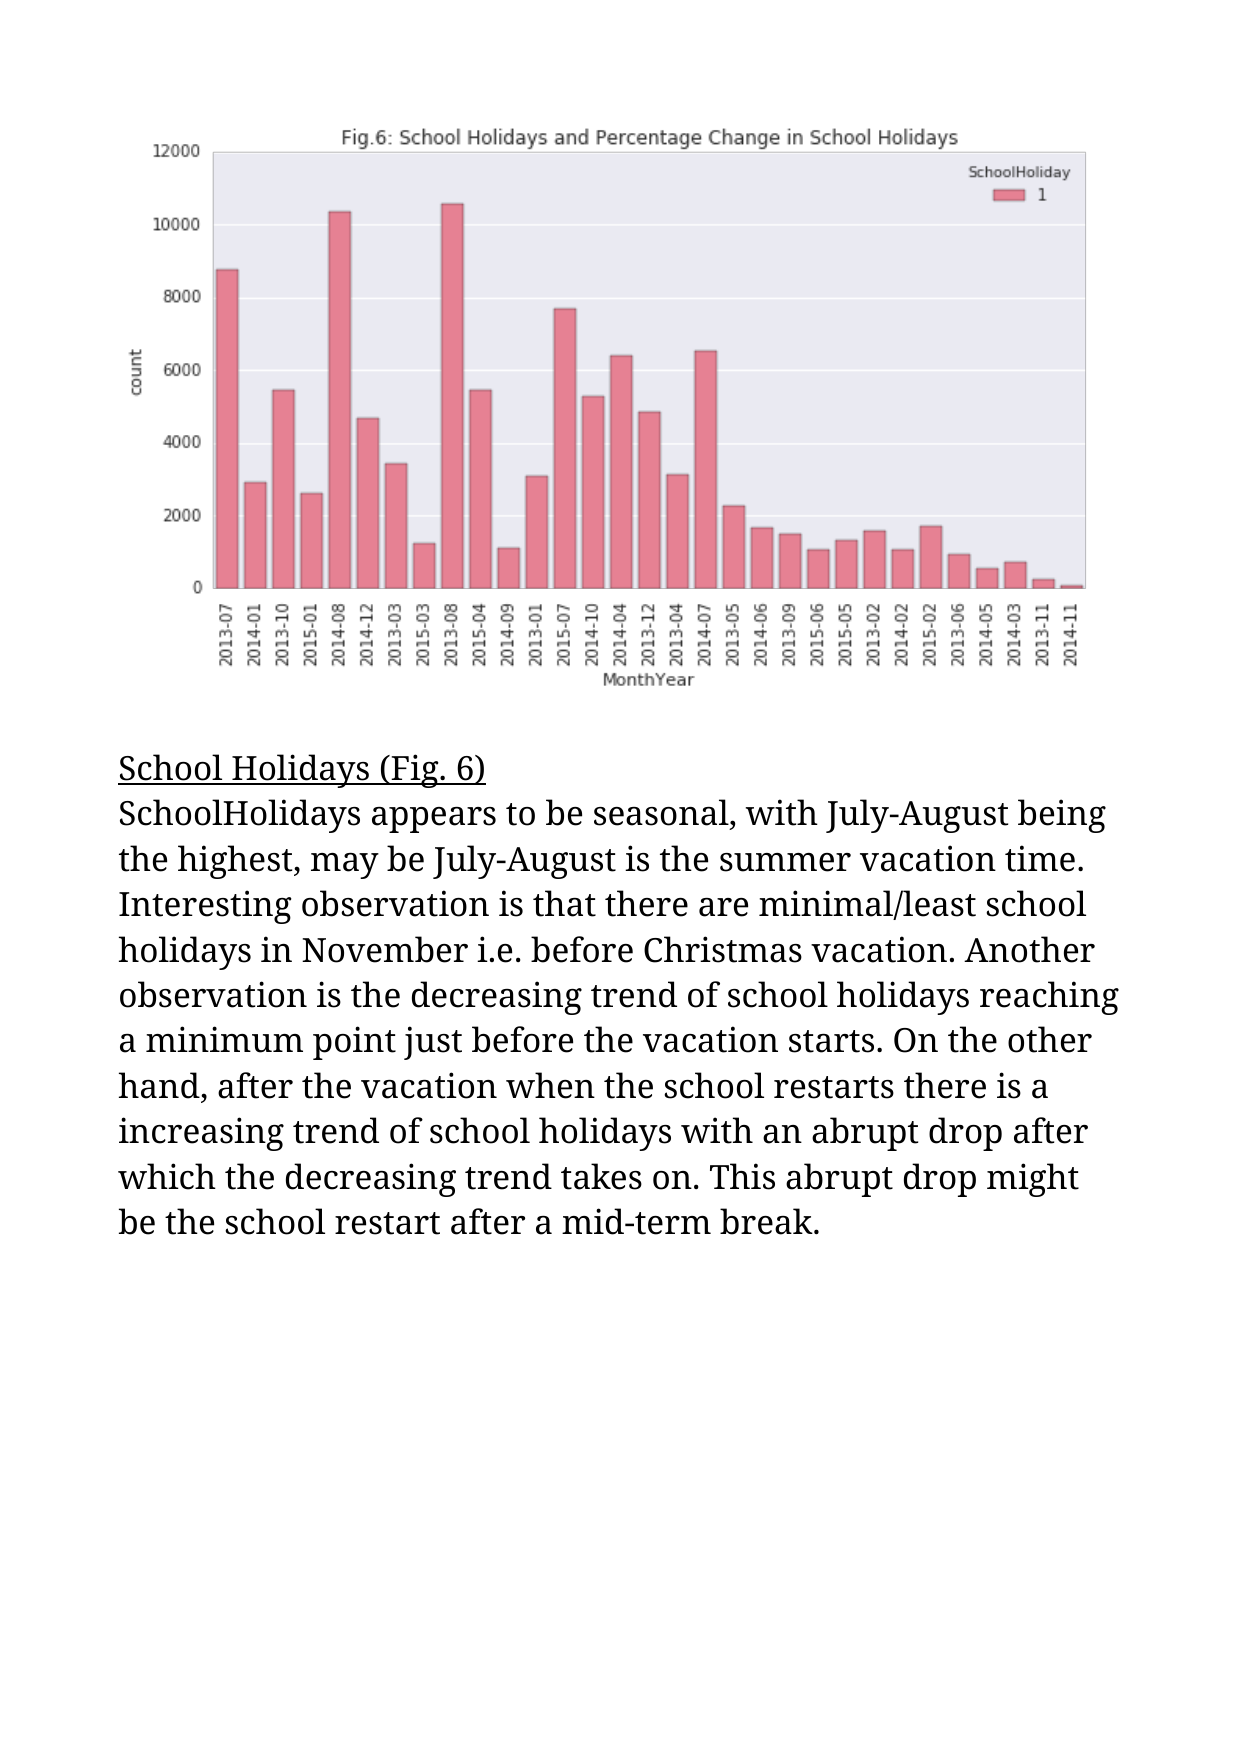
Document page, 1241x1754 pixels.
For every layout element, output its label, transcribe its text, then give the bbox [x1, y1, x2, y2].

text SchoolHolidays appears to be seasonal, with July-August being the highest, may be July-August is the summer vacation time. Interesting observation is that there are minimal/least school holidays in November i.e. before Christmas vacation. Another observation is the decreasing trend of school holidays reaching a minimum point just before the vacation starts. On the other hand, after the vacation when the school restarts there is a increasing trend of school holidays with an abrupt drop after which the decreasing trend takes on. This abrupt drop might be the school restart after a mid-term break. [118, 790, 1122, 1244]
subtitle School Holidays (Fig. 6) [118, 745, 1122, 790]
